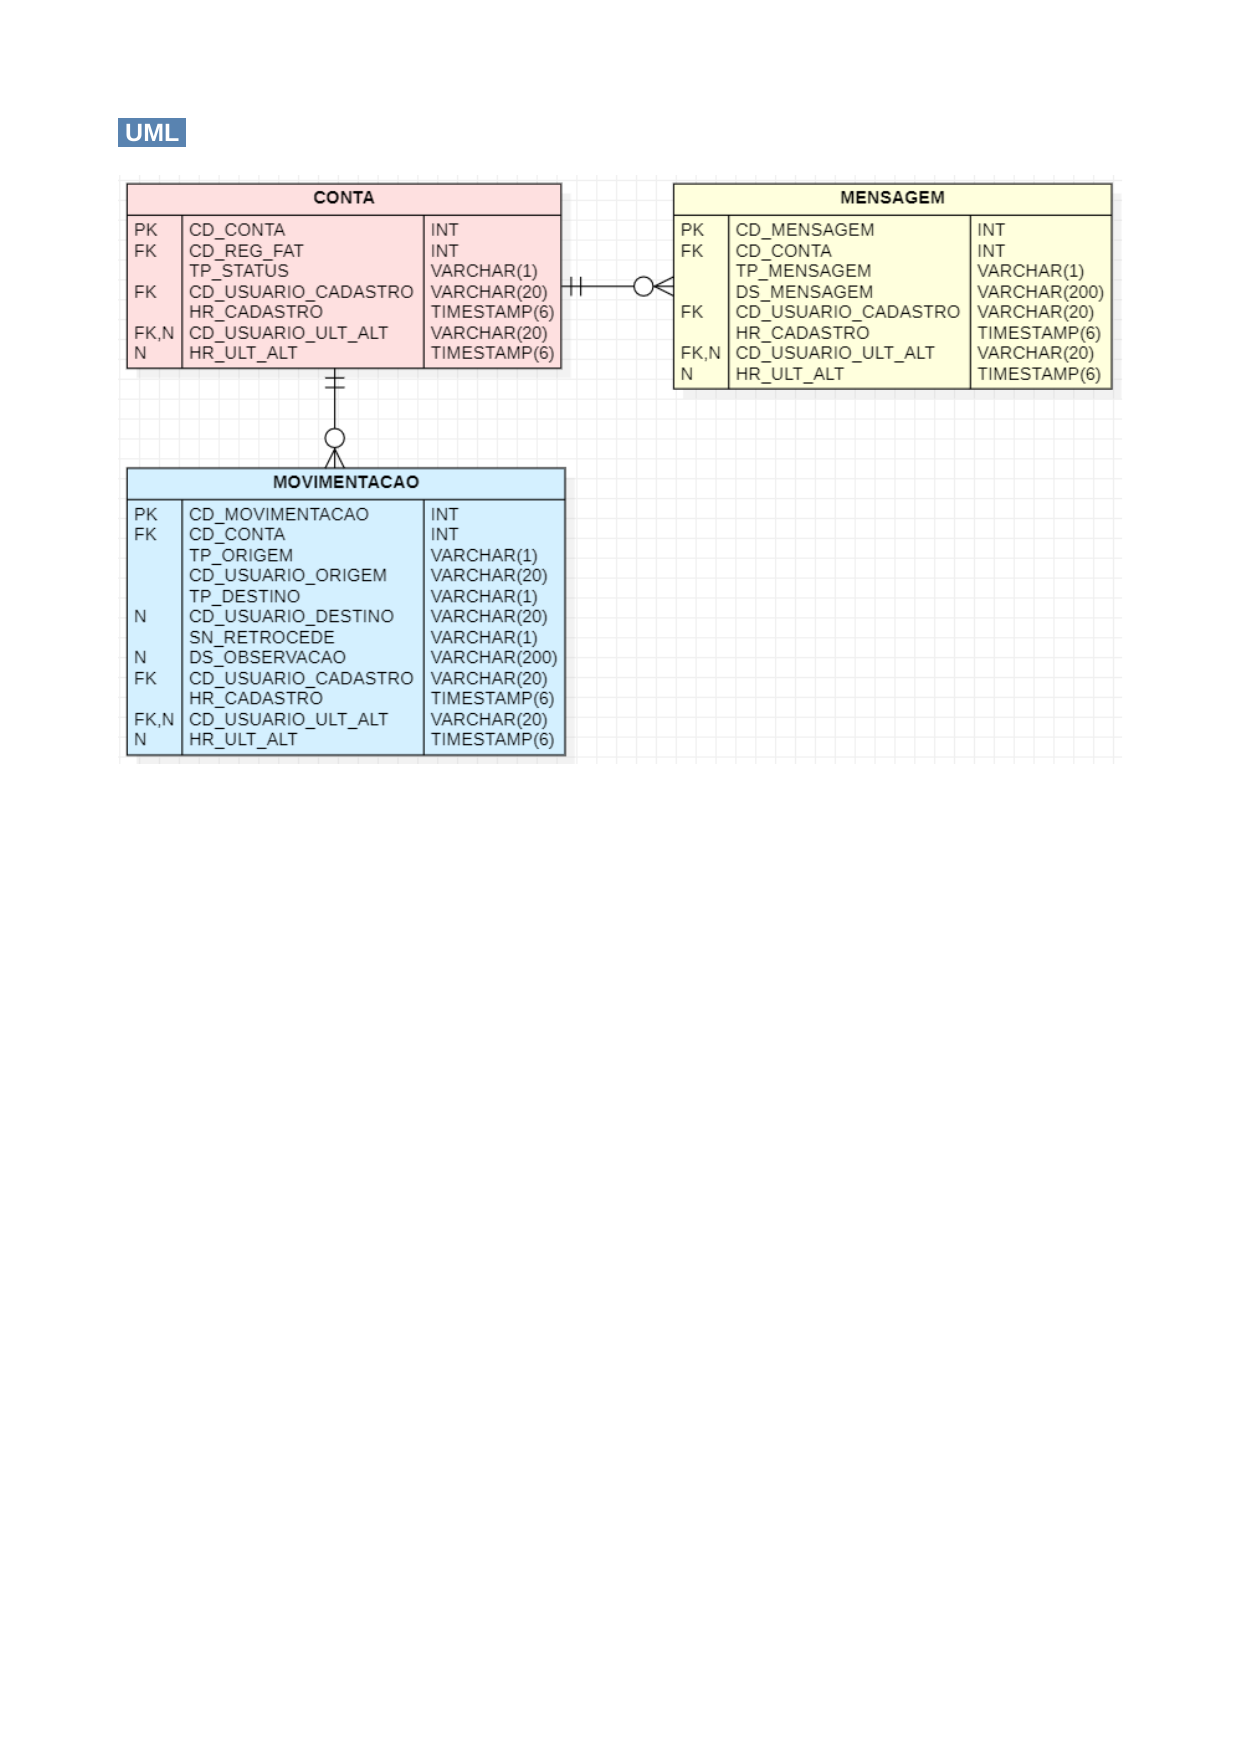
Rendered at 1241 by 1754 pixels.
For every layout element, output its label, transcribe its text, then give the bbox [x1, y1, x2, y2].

picture [118, 175, 1123, 764]
text UML [118, 118, 1122, 147]
